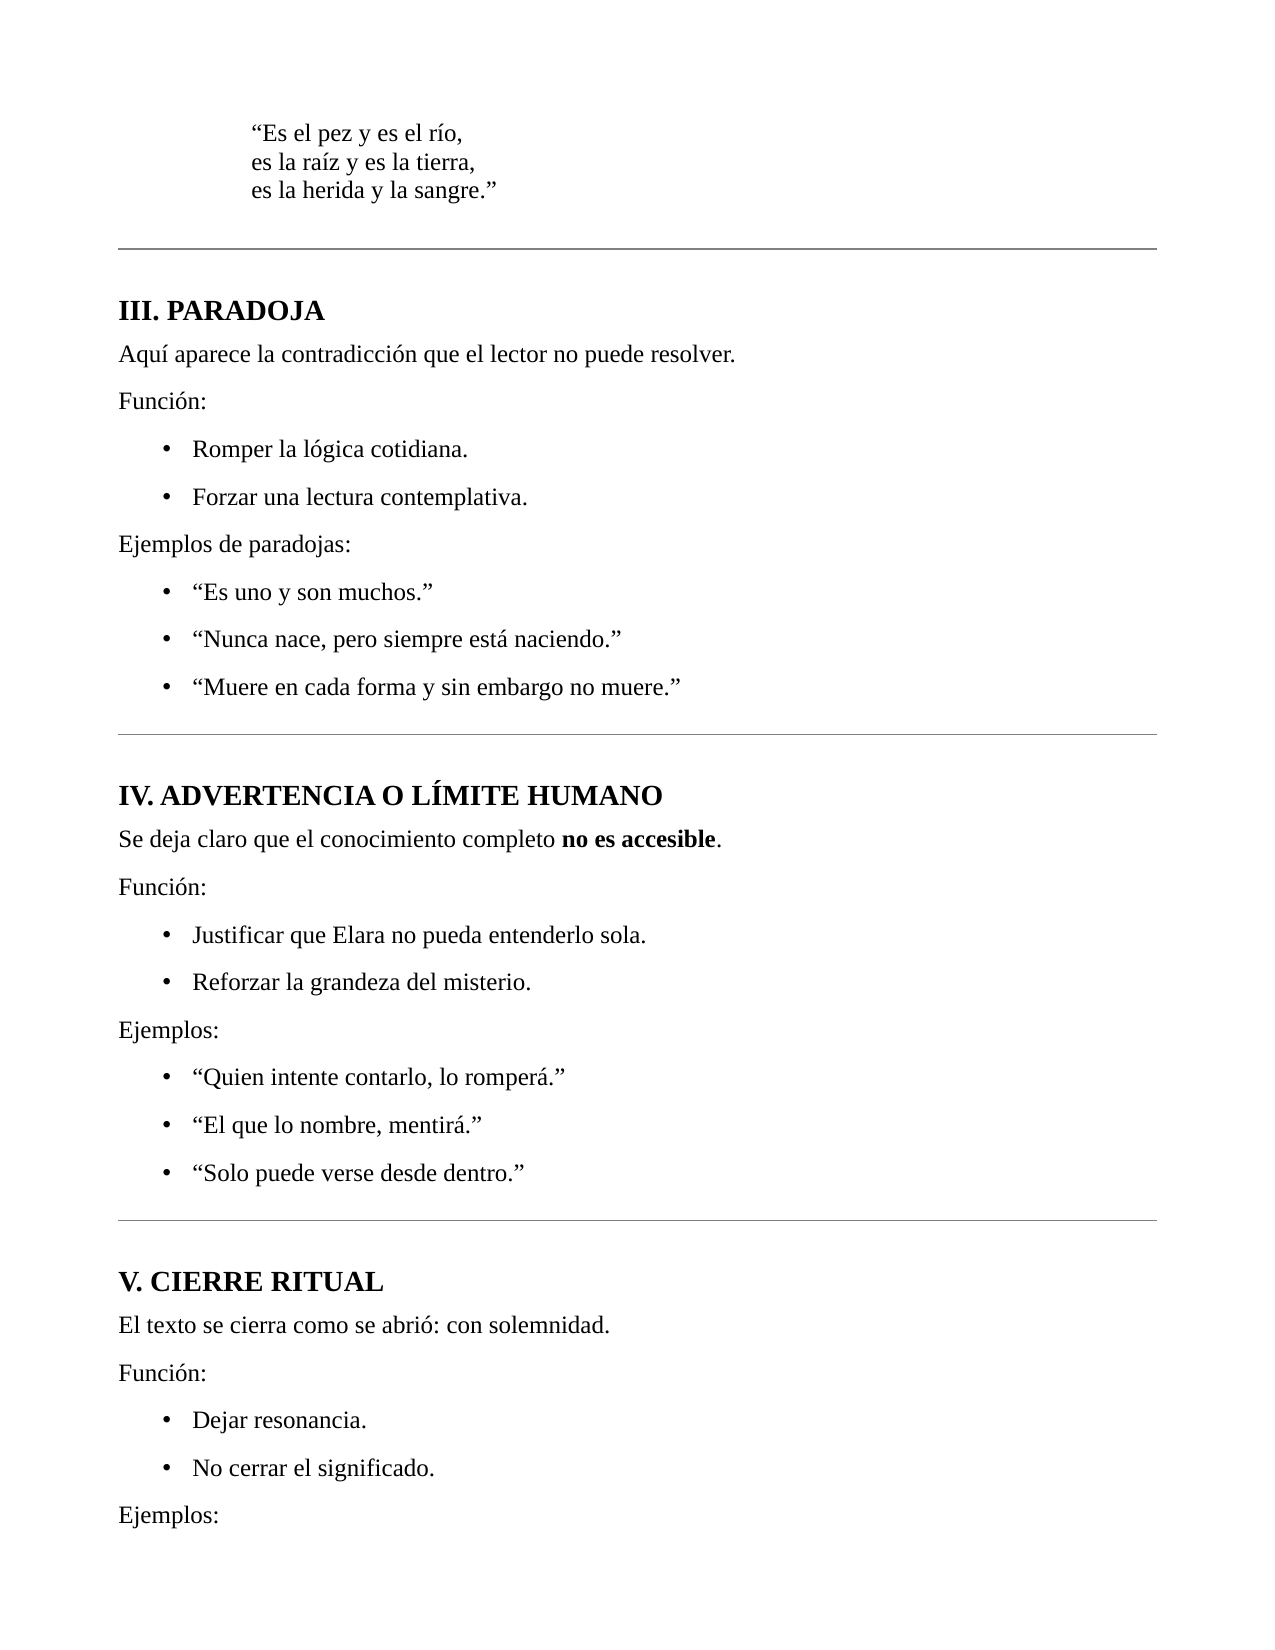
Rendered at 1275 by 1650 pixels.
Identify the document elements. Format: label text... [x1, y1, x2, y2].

list “Quien intente contarlo, lo romperá.” [162, 1062, 1157, 1091]
list Romper la lógica cotidiana. [162, 434, 1157, 463]
list Forzar una lectura contemplativa. [162, 482, 1157, 510]
list Reforzar la grandeza del misterio. [162, 967, 1157, 996]
text Ejemplos: [118, 1015, 1157, 1044]
text El texto se cierra como se abrió: con solemnidad. [118, 1310, 1157, 1339]
list “Es el pez y es el río, es la raíz y es la tierra, es la herida y la sangre.” [222, 118, 1098, 204]
text Aquí aparece la contradicción que el lector no puede resolver. [118, 339, 1157, 367]
subtitle V. CIERRE RITUAL [118, 1264, 1157, 1298]
list “Es uno y son muchos.” [162, 577, 1157, 606]
text Función: [118, 872, 1157, 901]
text Ejemplos: [118, 1501, 1157, 1529]
list No cerrar el significado. [162, 1453, 1157, 1482]
text Función: [118, 386, 1157, 415]
text Ejemplos de paradojas: [118, 529, 1157, 558]
text Se deja claro que el conocimiento completo no es accesible. [118, 824, 1157, 853]
list “Muere en cada forma y sin embargo no muere.” [162, 672, 1157, 701]
list “Solo puede verse desde dentro.” [162, 1158, 1157, 1186]
list Dejar resonancia. [162, 1405, 1157, 1434]
list Justificar que Elara no pueda entenderlo sola. [162, 920, 1157, 948]
text Función: [118, 1358, 1157, 1387]
subtitle III. PARADOJA [118, 293, 1157, 326]
list “El que lo nombre, mentirá.” [162, 1110, 1157, 1139]
list “Nunca nace, pero siempre está naciendo.” [162, 624, 1157, 653]
subtitle IV. ADVERTENCIA O LÍMITE HUMANO [118, 778, 1157, 812]
